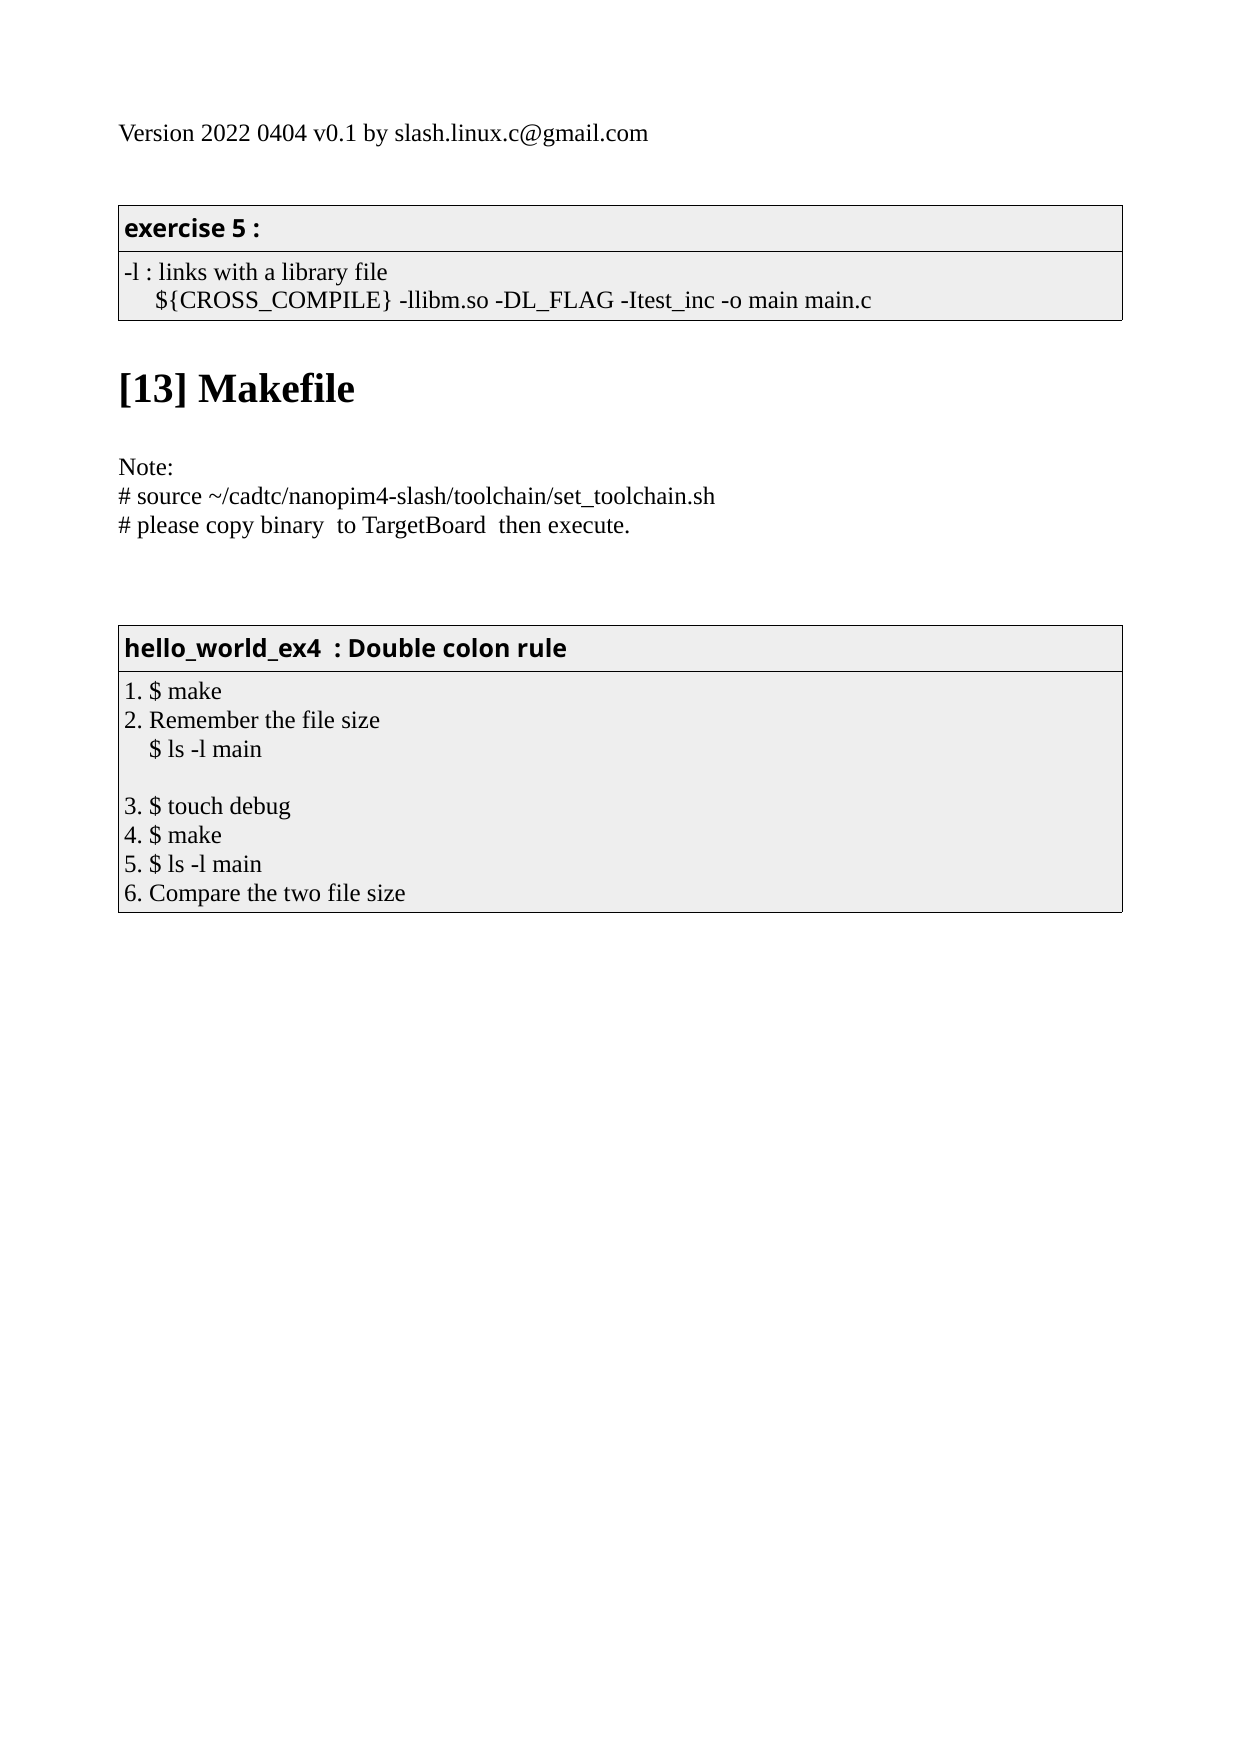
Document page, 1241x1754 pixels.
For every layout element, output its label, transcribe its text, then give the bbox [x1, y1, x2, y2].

subtitle [13] Makefile [118, 363, 1122, 411]
text Note: [118, 452, 1122, 481]
table_cell -l : links with a library file ${CROSS_COMPILE} -llibm.so -DL_FLAG -Itest_inc -o main main.c [119, 252, 1122, 320]
table_cell 1. $ make 2. Remember the file size $ ls -l main 3. $ touch debug 4. $ make 5. $ ls -l main 6. Compare the two file size [119, 672, 1122, 912]
table_header hello_world_ex4 : Double colon rule [119, 626, 1122, 671]
table_header exercise 5 : [119, 206, 1122, 251]
text # source ~/cadtc/nanopim4-slash/toolchain/set_toolchain.sh [118, 481, 1122, 510]
text # please copy binary to TargetBoard then execute. [118, 510, 1122, 539]
